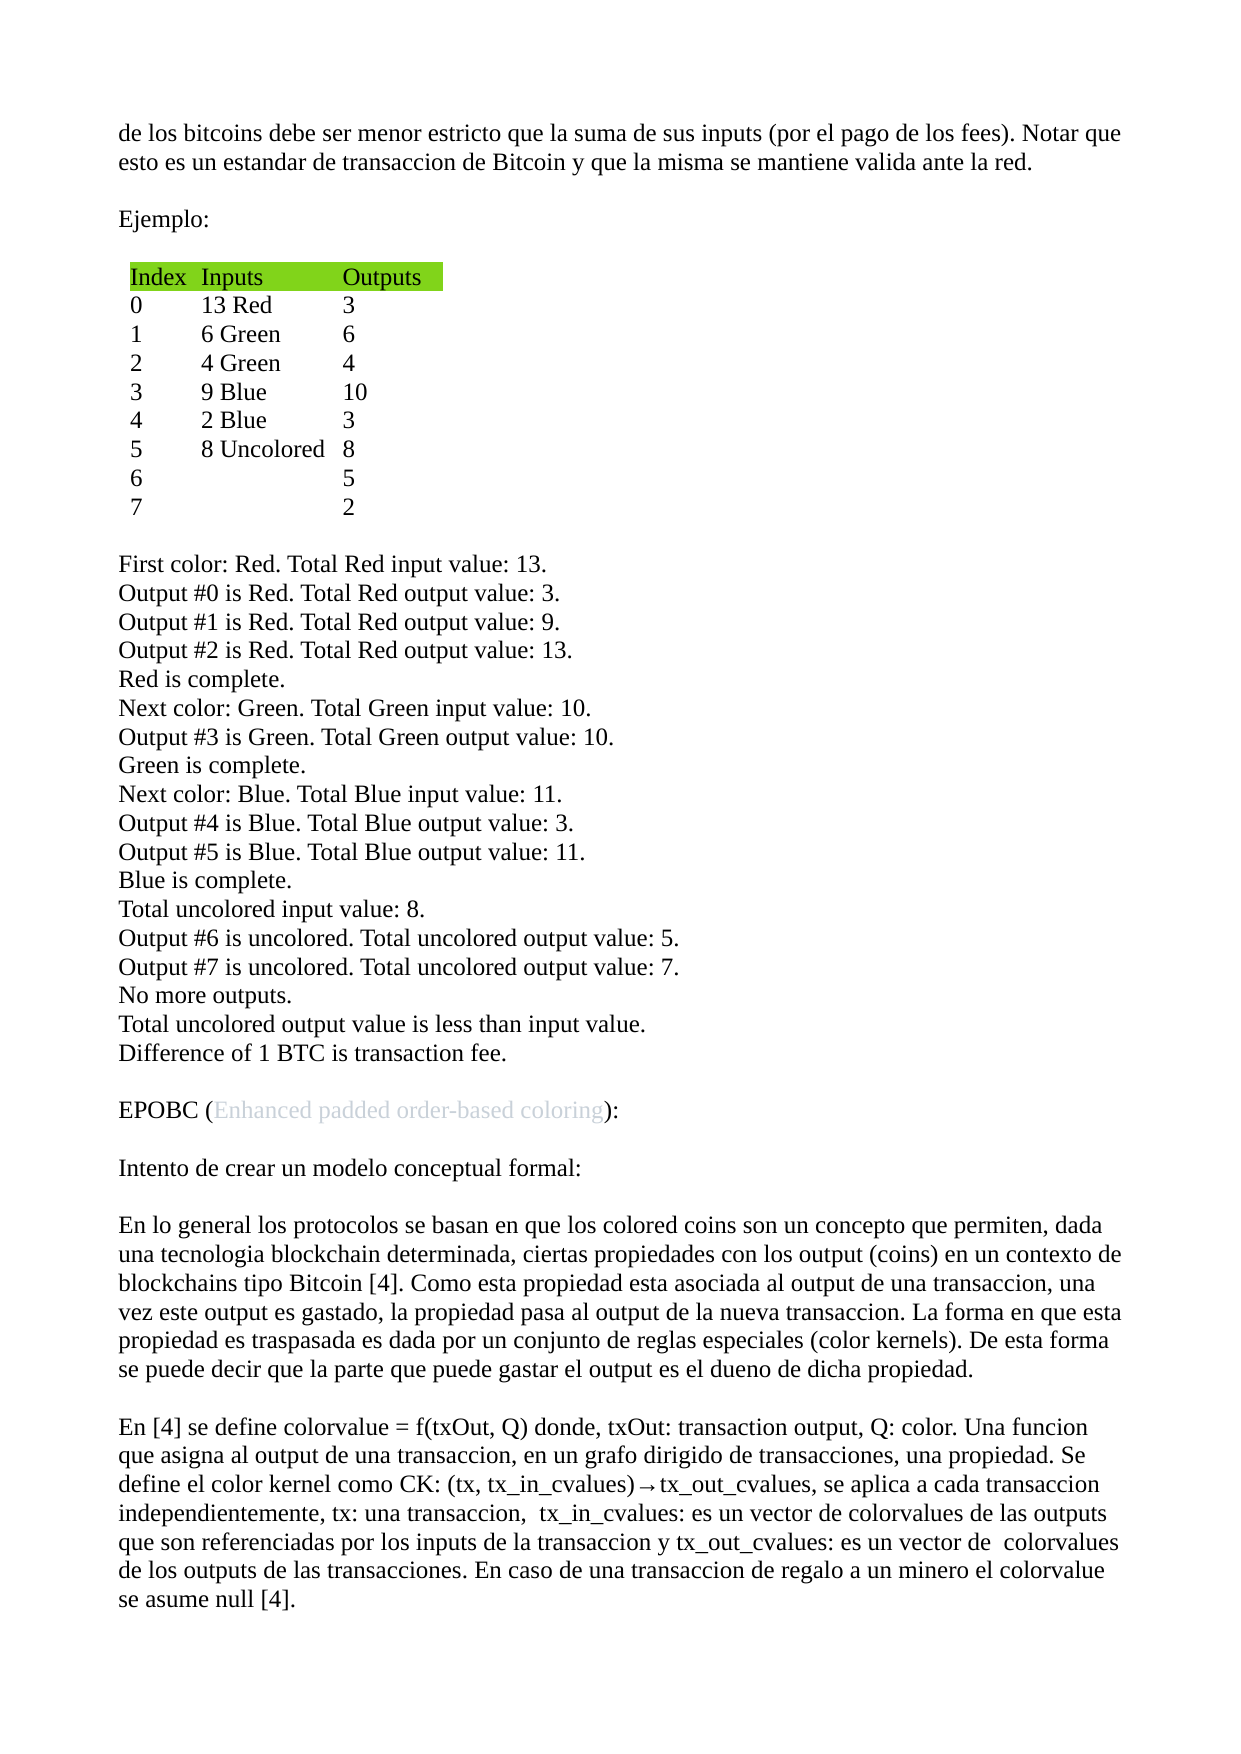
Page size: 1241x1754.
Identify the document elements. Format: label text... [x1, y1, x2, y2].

text Green is complete. [118, 751, 1122, 779]
text Ejemplo: [118, 204, 1122, 233]
table_header Index [130, 262, 201, 291]
table_cell 7 [130, 492, 201, 521]
text Output #7 is uncolored. Total uncolored output value: 7. [118, 952, 1122, 981]
table_cell 1 [130, 319, 201, 348]
text Difference of 1 BTC is transaction fee. [118, 1038, 1122, 1067]
table_cell 13 Red [201, 291, 342, 319]
table_cell 9 Blue [201, 377, 342, 406]
table_cell 2 [130, 348, 201, 377]
text Red is complete. [118, 664, 1122, 693]
table_cell 6 [130, 463, 201, 492]
table_cell 6 [342, 319, 443, 348]
text Intento de crear un modelo conceptual formal: [118, 1153, 1122, 1182]
text Next color: Blue. Total Blue input value: 11. [118, 779, 1122, 808]
table_cell 8 [342, 434, 443, 463]
text Output #2 is Red. Total Red output value: 13. [118, 636, 1122, 664]
table_cell [201, 463, 342, 492]
table_cell 3 [130, 377, 201, 406]
table_cell 10 [342, 377, 443, 406]
text de los bitcoins debe ser menor estricto que la suma de sus inputs (por el pago de los fees). Notar que esto es un estandar de transaccion de Bitcoin y que la misma se mantiene valida ante la red. [118, 118, 1122, 176]
table_cell 4 [130, 406, 201, 434]
text Blue is complete. [118, 866, 1122, 894]
table_cell 3 [342, 291, 443, 319]
table_cell 0 [130, 291, 201, 319]
table_cell [201, 492, 342, 521]
text Output #1 is Red. Total Red output value: 9. [118, 607, 1122, 636]
table_cell 2 [342, 492, 443, 521]
text Next color: Green. Total Green input value: 10. [118, 693, 1122, 722]
table_cell 4 Green [201, 348, 342, 377]
text Output #5 is Blue. Total Blue output value: 11. [118, 837, 1122, 866]
text Total uncolored input value: 8. [118, 894, 1122, 923]
text First color: Red. Total Red input value: 13. [118, 549, 1122, 578]
text EPOBC (Enhanced padded order-based coloring): [118, 1096, 1122, 1124]
text En [4] se define colorvalue = f(txOut, Q) donde, txOut: transaction output, Q: color. Una funcion que asigna al output de una transaccion, en un grafo dirigido de transacciones, una propiedad. Se define el color kernel como CK: (tx, tx_in_cvalues)→tx_out_cvalues, se aplica a cada transaccion independientemente, tx: una transaccion, tx_in_cvalues: es un vector de colorvalues de las outputs que son referenciadas por los inputs de la transaccion y tx_out_cvalues: es un vector de colorvalues de los outputs de las transacciones. En caso de una transaccion de regalo a un minero el colorvalue se asume null [4]. [118, 1412, 1122, 1613]
table_cell 2 Blue [201, 406, 342, 434]
text Output #4 is Blue. Total Blue output value: 3. [118, 808, 1122, 837]
table_header Inputs [201, 262, 342, 291]
table_cell 5 [130, 434, 201, 463]
table_cell 8 Uncolored [201, 434, 342, 463]
text Total uncolored output value is less than input value. [118, 1009, 1122, 1038]
table_cell 3 [342, 406, 443, 434]
text Output #6 is uncolored. Total uncolored output value: 5. [118, 923, 1122, 952]
table_header Outputs [342, 262, 443, 291]
text En lo general los protocolos se basan en que los colored coins son un concepto que permiten, dada una tecnologia blockchain determinada, ciertas propiedades con los output (coins) en un contexto de blockchains tipo Bitcoin [4]. Como esta propiedad esta asociada al output de una transaccion, una vez este output es gastado, la propiedad pasa al output de la nueva transaccion. La forma en que esta propiedad es traspasada es dada por un conjunto de reglas especiales (color kernels). De esta forma se puede decir que la parte que puede gastar el output es el dueno de dicha propiedad. [118, 1211, 1122, 1383]
table_cell 6 Green [201, 319, 342, 348]
table_cell 4 [342, 348, 443, 377]
text Output #3 is Green. Total Green output value: 10. [118, 722, 1122, 751]
text Output #0 is Red. Total Red output value: 3. [118, 578, 1122, 607]
text No more outputs. [118, 981, 1122, 1009]
table_cell 5 [342, 463, 443, 492]
